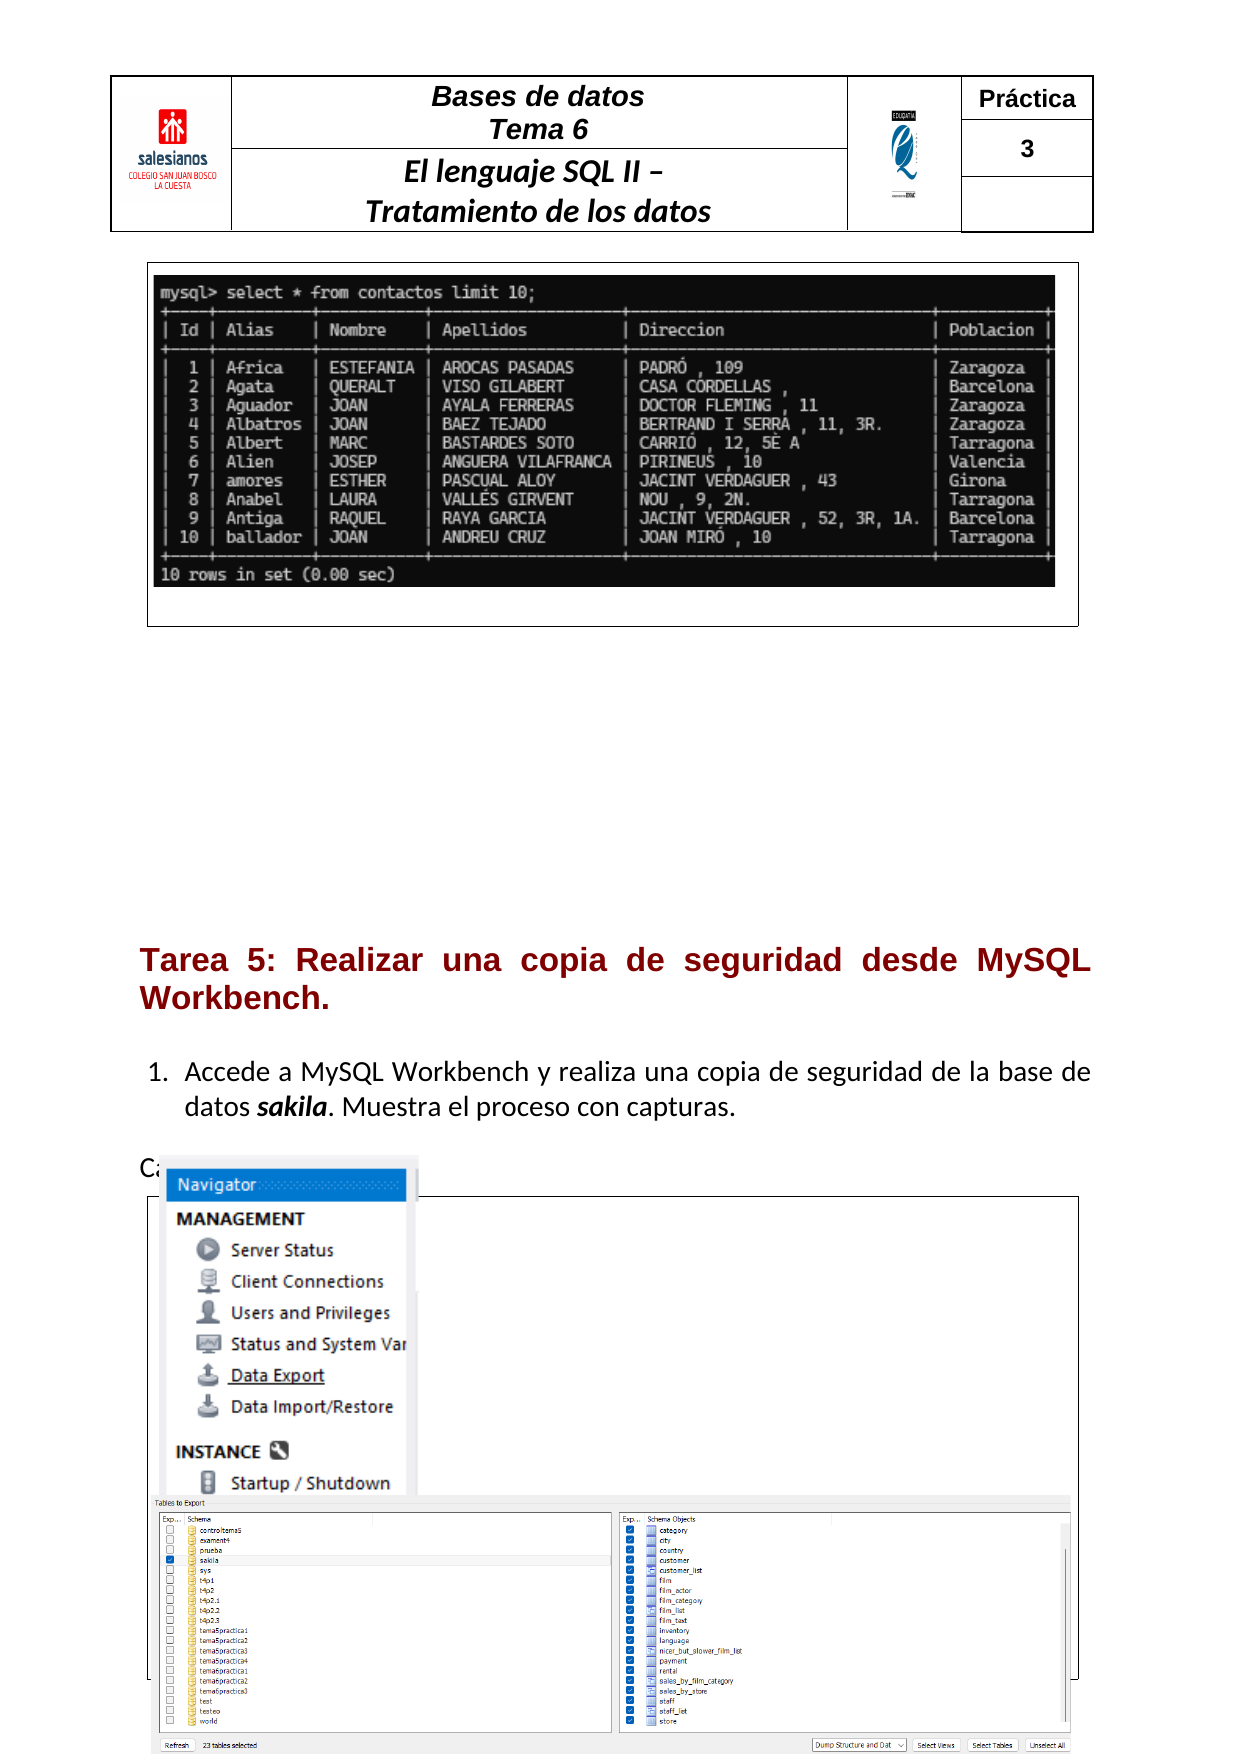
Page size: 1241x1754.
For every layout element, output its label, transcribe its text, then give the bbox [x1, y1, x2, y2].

table_header [148, 1197, 159, 1679]
list Accede a MySQL Workbench y realiza una copia de seguridad de la base de datos sakila. Muestra el proceso con capturas. [147, 1053, 1093, 1124]
picture [150, 1155, 1071, 1754]
table_header [148, 263, 1078, 626]
picture [119, 96, 229, 203]
table_header [419, 1197, 1078, 1679]
picture [891, 110, 918, 198]
subtitle Tarea 5: Realizar una copia de seguridad desde MySQL Workbench. [139, 940, 1093, 1017]
picture [153, 275, 1056, 587]
subtitle Captura: [139, 1149, 1093, 1184]
